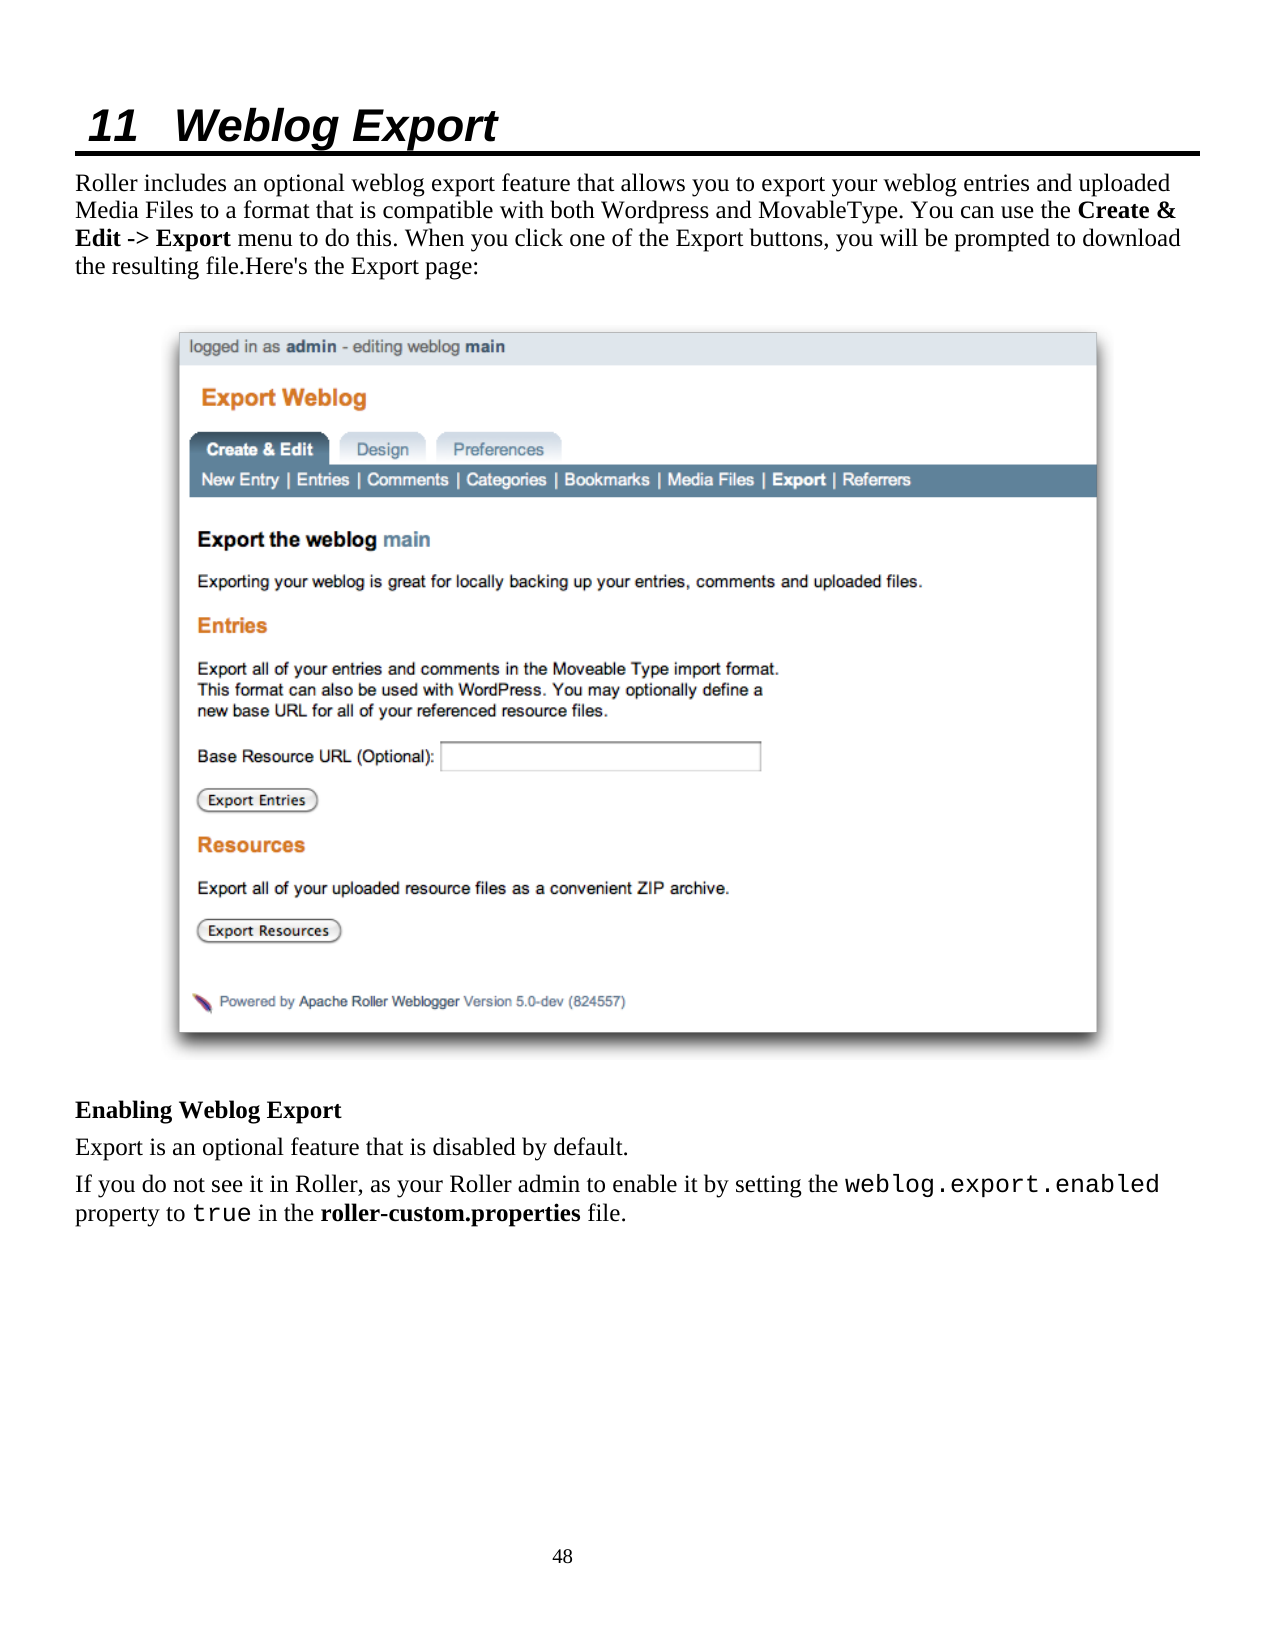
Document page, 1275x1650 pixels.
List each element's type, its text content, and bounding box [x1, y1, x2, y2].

text Export is an optional feature that is disabled by default. [75, 1133, 1200, 1161]
subtitle Weblog Export [75, 100, 1200, 151]
text Enabling Weblog Export [75, 1096, 1200, 1124]
text If you do not see it in Roller, as your Roller admin to enable it by setting the weblog.export.enabled property to true in the roller-custom.properties file. [75, 1170, 1200, 1229]
text Roller includes an optional weblog export feature that allows you to export your weblog entries and uploaded Media Files to a format that is compatible with both Wordpress and MovableType. You can use the Create & Edit -> Export menu to do this. When you click one of the Export buttons, you will be prompted to download the resulting file.Here's the Export page: [75, 169, 1200, 280]
picture [161, 325, 1114, 1060]
